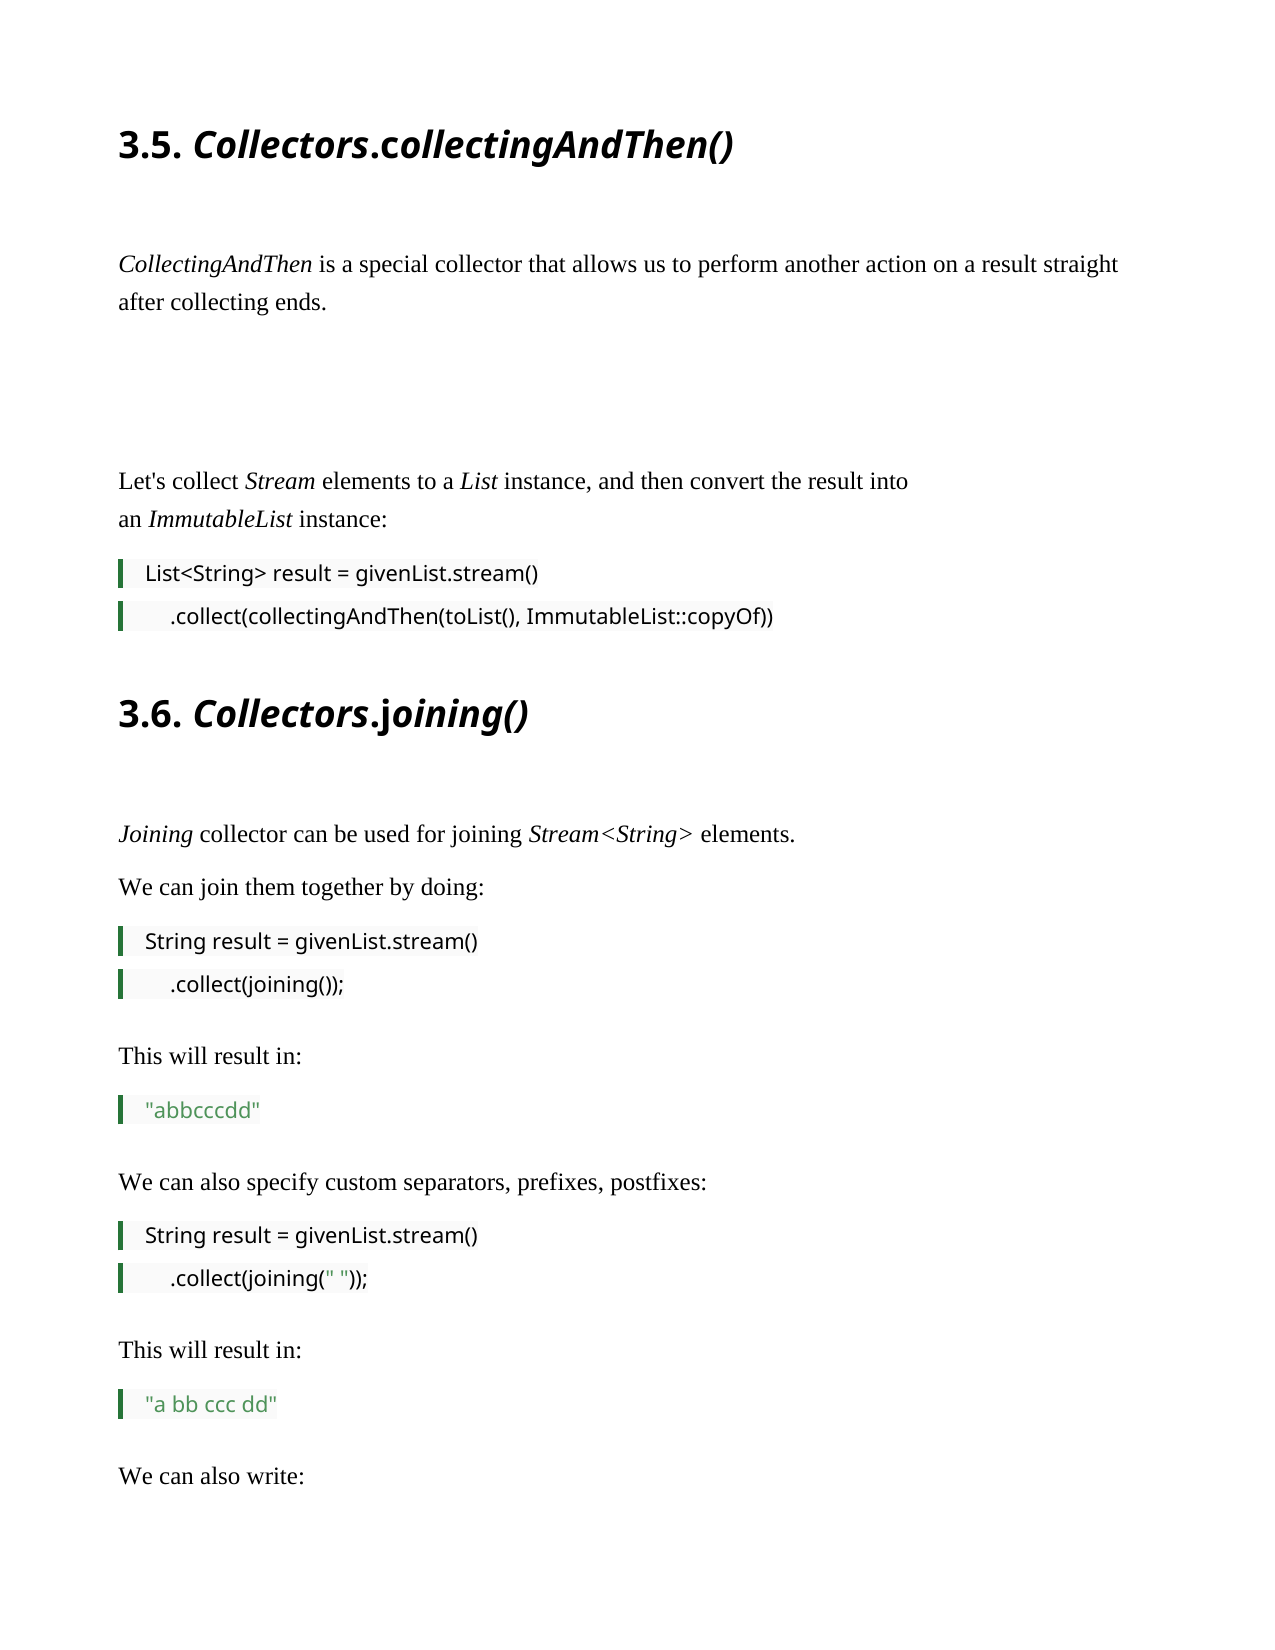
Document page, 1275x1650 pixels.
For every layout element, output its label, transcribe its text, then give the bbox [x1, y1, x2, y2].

text "a bb ccc dd" [123, 1389, 1157, 1419]
text We can also specify custom separators, prefixes, postfixes: [118, 1167, 1157, 1195]
text We can join them together by doing: [118, 872, 1157, 901]
subtitle 3.6. Collectors.joining() [118, 687, 1157, 738]
text String result = givenList.stream() [123, 926, 1157, 956]
text This will result in: [118, 1041, 1157, 1069]
text .collect(collectingAndThen(toList(), ImmutableList::copyOf)) [123, 601, 1157, 631]
text .collect(joining(" ")); [123, 1263, 1157, 1293]
text "abbcccdd" [123, 1095, 1157, 1124]
text String result = givenList.stream() [123, 1221, 1157, 1250]
text CollectingAndThen is a special collector that allows us to perform another action on a result straight after collecting ends. [118, 249, 1157, 316]
subtitle 3.5. Collectors.collectingAndThen() [118, 118, 1157, 169]
text Let's collect Stream elements to a List instance, and then convert the result into an ImmutableList instance: [118, 466, 1157, 533]
text We can also write: [118, 1461, 1157, 1489]
text Joining collector can be used for joining Stream<String> elements. [118, 819, 1157, 847]
text This will result in: [118, 1335, 1157, 1364]
text .collect(joining()); [123, 969, 1157, 999]
text List<String> result = givenList.stream() [118, 558, 1157, 588]
